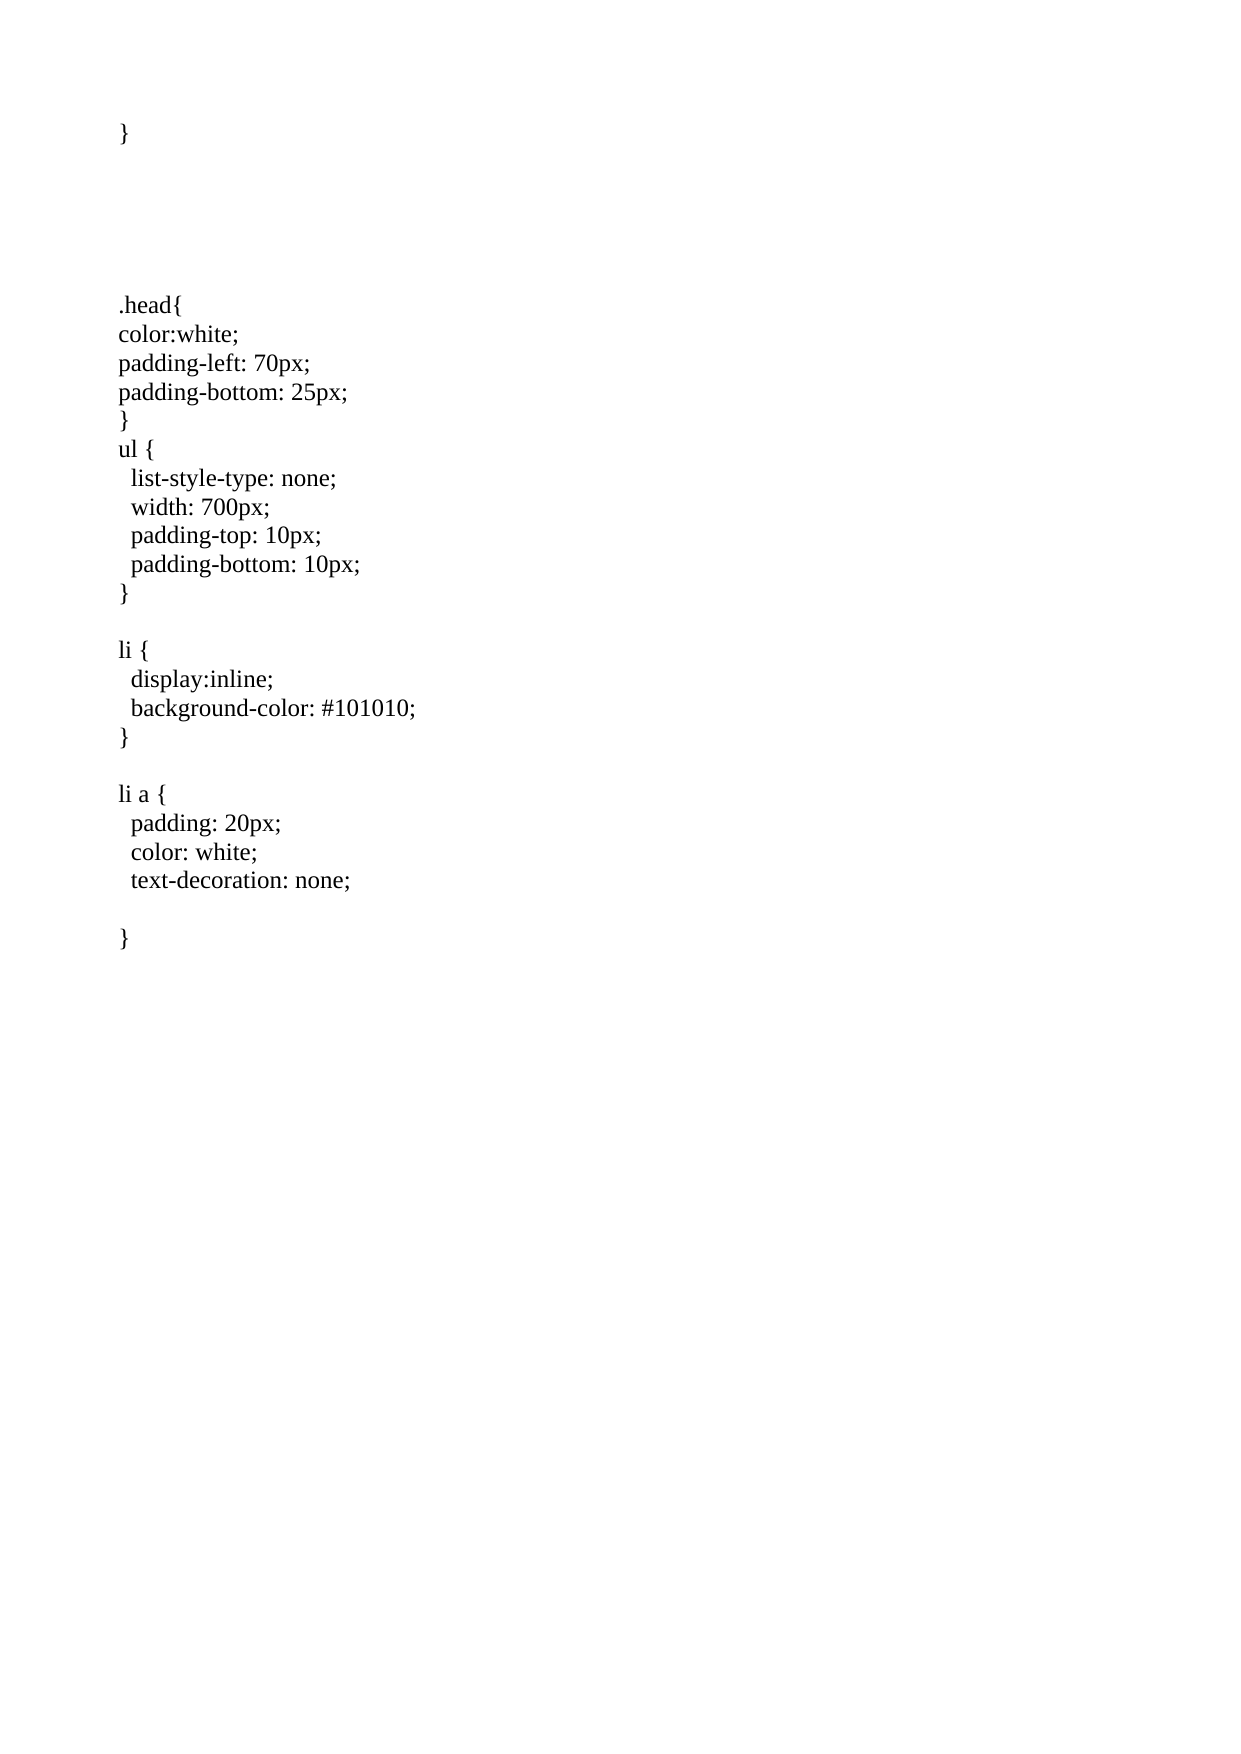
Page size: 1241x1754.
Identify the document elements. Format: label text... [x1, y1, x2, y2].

text .head{ [118, 291, 1122, 319]
text } [118, 722, 1122, 751]
text li { [118, 636, 1122, 664]
text text-decoration: none; [118, 866, 1122, 894]
text padding: 20px; [118, 808, 1122, 837]
text background-color: #101010; [118, 693, 1122, 722]
text padding-left: 70px; [118, 348, 1122, 377]
text color: white; [118, 837, 1122, 866]
text padding-top: 10px; [118, 521, 1122, 549]
text list-style-type: none; [118, 463, 1122, 492]
text li a { [118, 779, 1122, 808]
text } [118, 118, 1122, 147]
text color:white; [118, 319, 1122, 348]
text } [118, 578, 1122, 607]
text padding-bottom: 10px; [118, 549, 1122, 578]
text } [118, 406, 1122, 434]
text width: 700px; [118, 492, 1122, 521]
text } [118, 923, 1122, 952]
text display:inline; [118, 664, 1122, 693]
text padding-bottom: 25px; [118, 377, 1122, 406]
text ul { [118, 434, 1122, 463]
